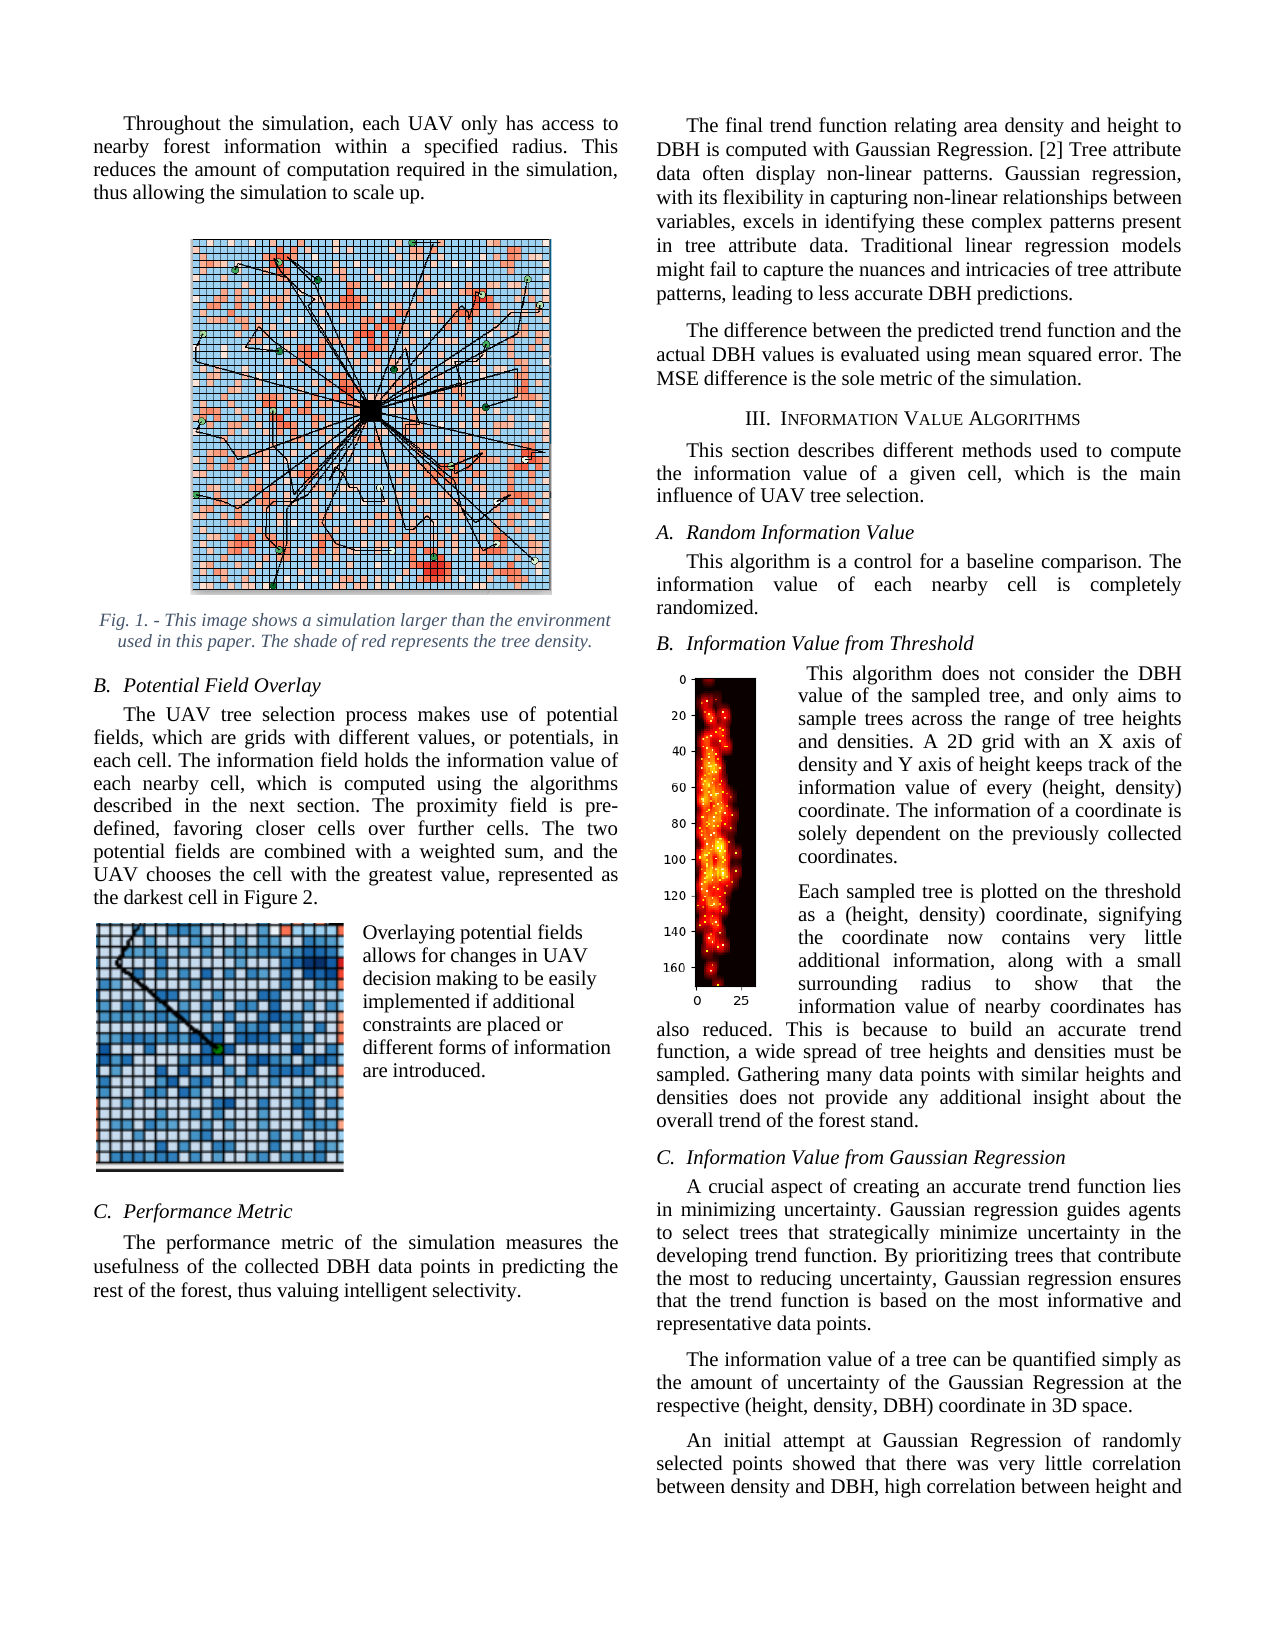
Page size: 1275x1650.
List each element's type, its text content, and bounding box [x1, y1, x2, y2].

text The information value of a tree can be quantified simply as the amount of uncertainty of the Gaussian Regression at the respective (height, density, DBH) coordinate in 3D space. [656, 1348, 1182, 1417]
subtitle Information Value from Gaussian Regression [656, 1145, 1182, 1169]
text This algorithm is a control for a baseline comparison. The information value of each nearby cell is completely randomized. [656, 550, 1182, 619]
subtitle Potential Field Overlay [93, 673, 619, 697]
picture [190, 239, 552, 595]
text The UAV tree selection process makes use of potential fields, which are grids with different values, or potentials, in each cell. The information field holds the information value of each nearby cell, which is computed using the algorithms described in the next section. The proximity field is pre-defined, favoring closer cells over further cells. The two potential fields are combined with a weighted sum, and the UAV chooses the cell with the greatest value, represented as the darkest cell in Figure 2. [93, 703, 619, 909]
subtitle Information Value Algorithms [656, 406, 1182, 430]
text A crucial aspect of creating an accurate trend function lies in minimizing uncertainty. Gaussian regression guides agents to select trees that strategically minimize uncertainty in the developing trend function. By prioritizing trees that contribute the most to reducing uncertainty, Gaussian regression ensures that the trend function is based on the most informative and representative data points. [656, 1175, 1182, 1335]
subtitle Performance Metric [93, 1199, 619, 1223]
list Each sampled tree is plotted on the threshold as a (height, density) coordinate, signifying the coordinate now contains very little additional information, along with a small surrounding radius to show that the information value of nearby coordinates has also reduced. This is because to build an accurate trend function, a wide spread of tree heights and densities must be sampled. Gathering many data points with similar heights and densities does not provide any additional insight about the overall trend of the forest stand. [656, 880, 1182, 1132]
text The final trend function relating area density and height to DBH is computed with Gaussian Regression. [2] Tree attribute data often display non-linear patterns. Gaussian regression, with its flexibility in capturing non-linear relationships between variables, excels in identifying these complex patterns present in tree attribute data. Traditional linear regression models might fail to capture the nuances and intricacies of tree attribute patterns, leading to less accurate DBH predictions. [656, 112, 1182, 305]
text Overlaying potential fields allows for changes in UAV decision making to be easily implemented if additional constraints are placed or different forms of information are introduced. [93, 922, 619, 1082]
text The performance metric of the simulation measures the usefulness of the collected DBH data points in predicting the rest of the forest, thus valuing intelligent selectivity. [93, 1229, 619, 1302]
text The difference between the predicted trend function and the actual DBH values is evaluated using mean squared error. The MSE difference is the sole metric of the simulation. [656, 317, 1182, 390]
text Throughout the simulation, each UAV only has access to nearby forest information within a specified radius. This reduces the amount of computation required in the simulation, thus allowing the simulation to scale up. [93, 112, 619, 204]
subtitle Information Value from Threshold [656, 631, 1182, 655]
subtitle Random Information Value [656, 520, 1182, 544]
picture [654, 662, 780, 1018]
list This algorithm does not consider the DBH value of the sampled tree, and only aims to sample trees across the range of tree heights and densities. A 2D grid with an X axis of density and Y axis of height keeps track of the information value of every (height, density) coordinate. The information of a coordinate is solely dependent on the previously collected coordinates. [780, 662, 1182, 868]
picture [96, 923, 344, 1172]
text Fig. 1. - This image shows a simulation larger than the environment used in this paper. The shade of red represents the tree density. [93, 609, 619, 652]
text This section describes different methods used to compute the information value of a given cell, which is the main influence of UAV tree selection. [656, 439, 1182, 507]
text An initial attempt at Gaussian Regression of randomly selected points showed that there was very little correlation between density and DBH, high correlation between height and [656, 1429, 1182, 1498]
